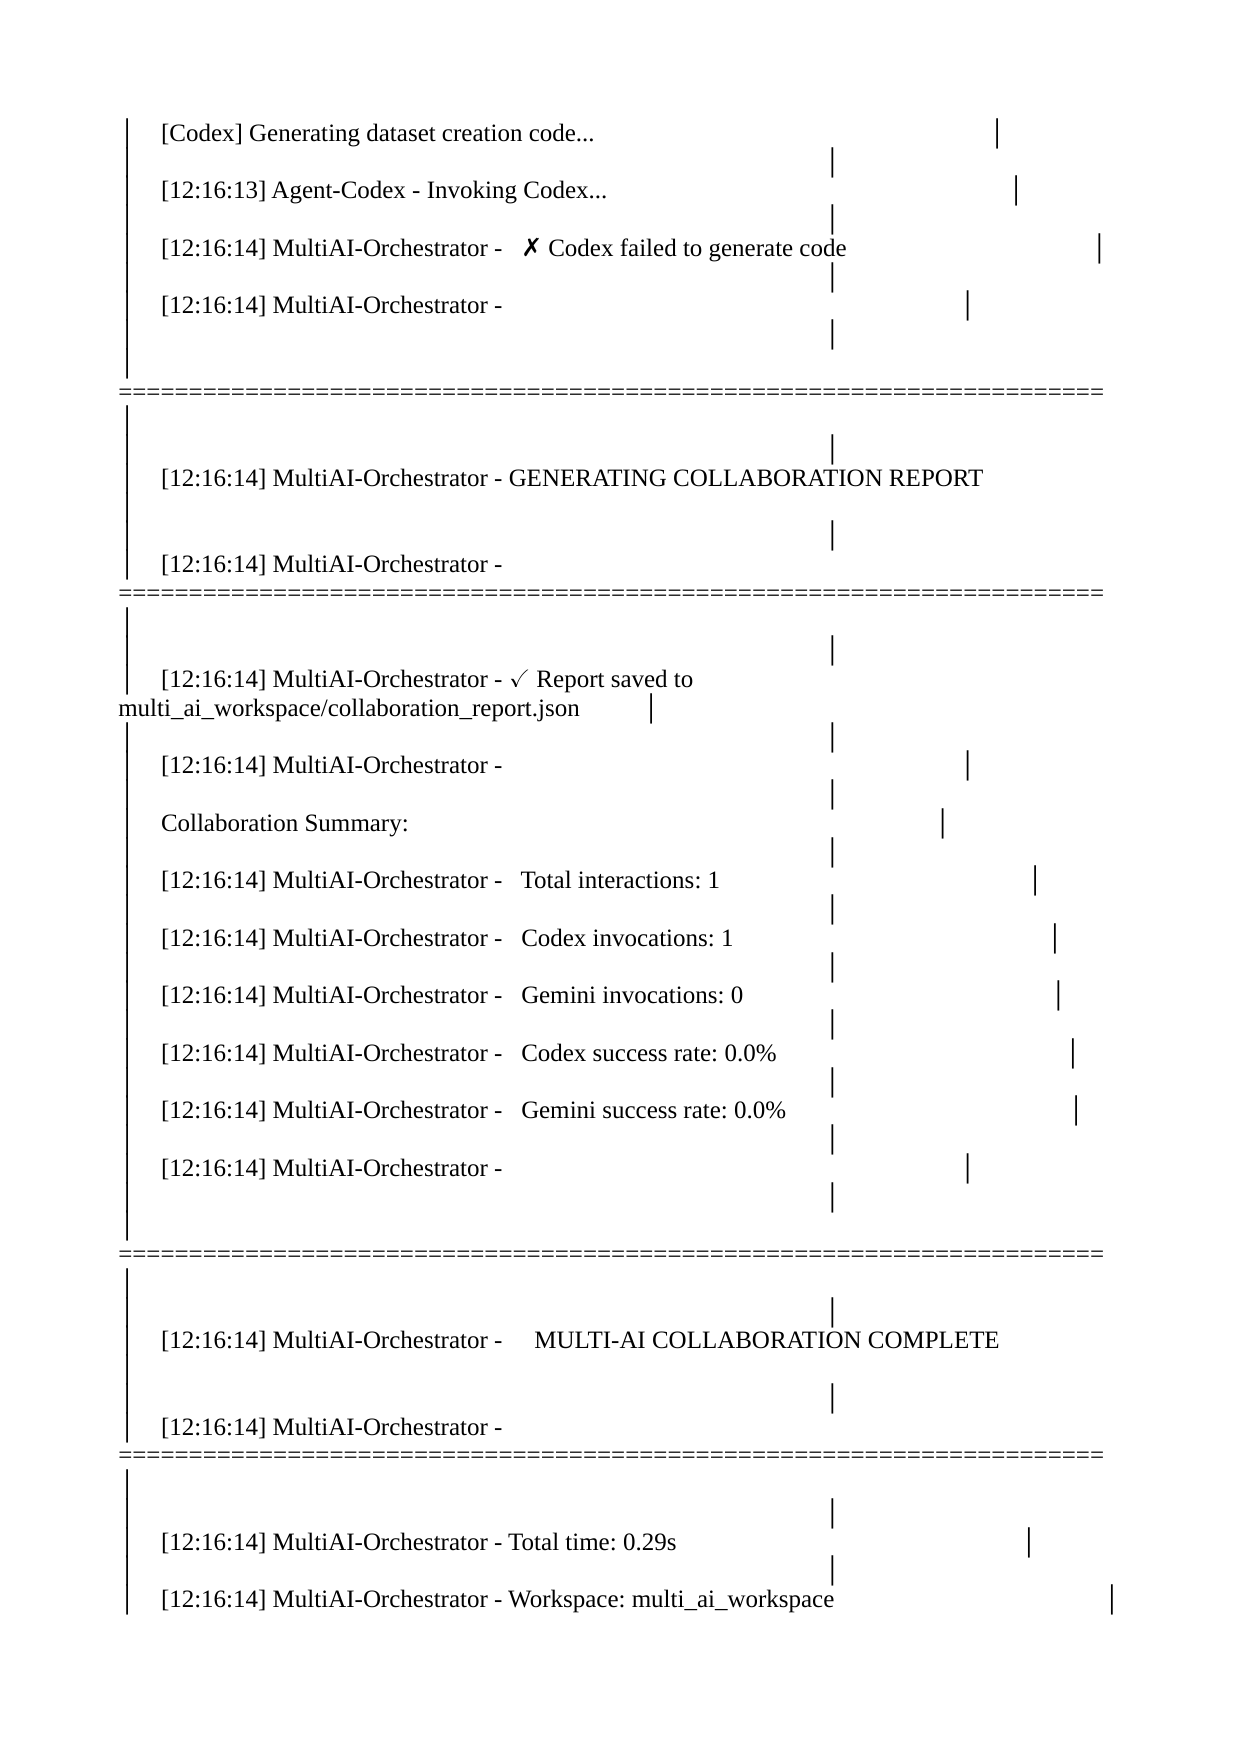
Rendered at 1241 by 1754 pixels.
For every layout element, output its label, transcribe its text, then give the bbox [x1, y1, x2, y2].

text │ ====================================================================== │ [118, 348, 1122, 434]
text │ │ [833, 147, 1122, 176]
text │ │ [118, 1009, 126, 1038]
text │ │ [118, 521, 126, 549]
text │ │ [833, 837, 1122, 866]
text │ │ [128, 1383, 831, 1412]
text │ [12:16:14] MultiAI-Orchestrator - Gemini success rate: 0.0% │ [1077, 1096, 1122, 1124]
text │ │ [833, 1383, 1122, 1412]
text │ │ [128, 952, 831, 981]
text │ [12:16:14] MultiAI-Orchestrator - Codex invocations: 1 │ [128, 923, 1054, 952]
text │ [12:16:13] Agent-Codex - Invoking Codex... │ [128, 176, 1015, 204]
text │ │ [118, 434, 126, 463]
text │ [12:16:14] MultiAI-Orchestrator - ====================================================================== │ [118, 549, 1122, 636]
text │ [12:16:14] MultiAI-Orchestrator - Workspace: multi_ai_workspace │ [128, 1584, 1111, 1613]
text │ │ [128, 434, 831, 463]
text │ │ [128, 1182, 831, 1211]
text │ │ [128, 319, 831, 348]
text │ │ [128, 1297, 831, 1326]
text │ │ [128, 204, 831, 233]
text │ │ [833, 204, 1122, 233]
text │ │ [833, 434, 1122, 463]
text │ │ [833, 1182, 1122, 1211]
text │ │ [833, 1124, 1122, 1153]
text │ ====================================================================== │ [118, 1211, 1122, 1297]
text │ │ [833, 636, 1122, 664]
text │ [12:16:14] MultiAI-Orchestrator - Gemini success rate: 0.0% │ [128, 1096, 1075, 1124]
text │ │ [833, 262, 1122, 291]
text │ │ [833, 319, 1122, 348]
text │ [12:16:14] MultiAI-Orchestrator - Total time: 0.29s │ [1030, 1527, 1122, 1556]
text │ │ [118, 837, 126, 866]
text │ [12:16:14] MultiAI-Orchestrator - │ [968, 291, 1122, 319]
text │ [12:16:14] MultiAI-Orchestrator - Gemini invocations: 0 │ [128, 981, 1057, 1009]
text │ │ [833, 1297, 1122, 1326]
text │ [12:16:13] Agent-Codex - Invoking Codex... │ [1017, 176, 1122, 204]
text │ │ [128, 722, 831, 751]
text │ [12:16:14] MultiAI-Orchestrator - Codex success rate: 0.0% │ [1074, 1038, 1122, 1067]
text │ [12:16:14] MultiAI-Orchestrator - Total interactions: 1 │ [128, 866, 1034, 894]
text │ │ [833, 1009, 1122, 1038]
text │ │ [128, 1067, 831, 1096]
text │ │ [118, 204, 126, 233]
text │ Collaboration Summary: │ [943, 808, 1122, 837]
text │ │ [118, 147, 126, 176]
text │ [12:16:14] MultiAI-Orchestrator - │ [968, 751, 1122, 779]
text │ [12:16:14] MultiAI-Orchestrator - Total interactions: 1 │ [1036, 866, 1122, 894]
text │ [12:16:14] MultiAI-Orchestrator - Codex invocations: 1 │ [1056, 923, 1122, 952]
text │ │ [128, 262, 831, 291]
text │ [12:16:14] MultiAI-Orchestrator - │ [128, 751, 966, 779]
text │ │ [118, 262, 126, 291]
text │ │ [118, 1556, 126, 1584]
text │ [12:16:14] MultiAI-Orchestrator - Gemini invocations: 0 │ [1059, 981, 1122, 1009]
text │ │ [833, 722, 1122, 751]
text │ │ [833, 1498, 1122, 1527]
text │ │ [118, 894, 126, 923]
text │ │ [118, 952, 126, 981]
text │ │ [833, 894, 1122, 923]
text │ │ [128, 1124, 831, 1153]
text │ │ [118, 1297, 126, 1326]
text │ │ [128, 837, 831, 866]
text │ │ [118, 1498, 126, 1527]
text │ │ [833, 1067, 1122, 1096]
text │ │ [128, 521, 831, 549]
text │ [12:16:14] MultiAI-Orchestrator - ====================================================================== │ [118, 1412, 1122, 1498]
text │ [12:16:14] MultiAI-Orchestrator - │ [968, 1153, 1122, 1182]
text │ [Codex] Generating dataset creation code... │ [128, 118, 996, 147]
text │ │ [128, 779, 831, 808]
text │ [12:16:14] MultiAI-Orchestrator - ✅ MULTI-AI COLLABORATION COMPLETE │ [128, 1326, 1122, 1383]
text │ [12:16:14] MultiAI-Orchestrator - ✗ Codex failed to generate code │ [128, 233, 1098, 262]
text │ │ [118, 1124, 126, 1153]
text │ │ [128, 894, 831, 923]
text │ │ [118, 1182, 126, 1211]
text │ │ [118, 1383, 126, 1412]
text │ [Codex] Generating dataset creation code... │ [998, 118, 1122, 147]
text │ [12:16:14] MultiAI-Orchestrator - Codex success rate: 0.0% │ [128, 1038, 1072, 1067]
text │ │ [128, 1009, 831, 1038]
text │ │ [118, 1067, 126, 1096]
text │ │ [833, 521, 1122, 549]
text │ [12:16:14] MultiAI-Orchestrator - │ [128, 291, 966, 319]
text │ │ [833, 779, 1122, 808]
text │ │ [118, 636, 126, 664]
text │ │ [128, 147, 831, 176]
text │ │ [833, 952, 1122, 981]
text │ [12:16:14] MultiAI-Orchestrator - Total time: 0.29s │ [128, 1527, 1028, 1556]
text │ [12:16:14] MultiAI-Orchestrator - GENERATING COLLABORATION REPORT │ [128, 463, 1122, 521]
text │ │ [118, 779, 126, 808]
text │ │ [128, 1556, 831, 1584]
text │ │ [833, 1556, 1122, 1584]
text │ │ [118, 319, 126, 348]
text │ │ [128, 636, 831, 664]
text │ │ [128, 1498, 831, 1527]
text │ [12:16:14] MultiAI-Orchestrator - │ [128, 1153, 966, 1182]
text │ [12:16:14] MultiAI-Orchestrator - ✓ Report saved to multi_ai_workspace/collaboration_report.json │ [118, 664, 1122, 722]
text │ Collaboration Summary: │ [128, 808, 941, 837]
text │ │ [118, 722, 126, 751]
